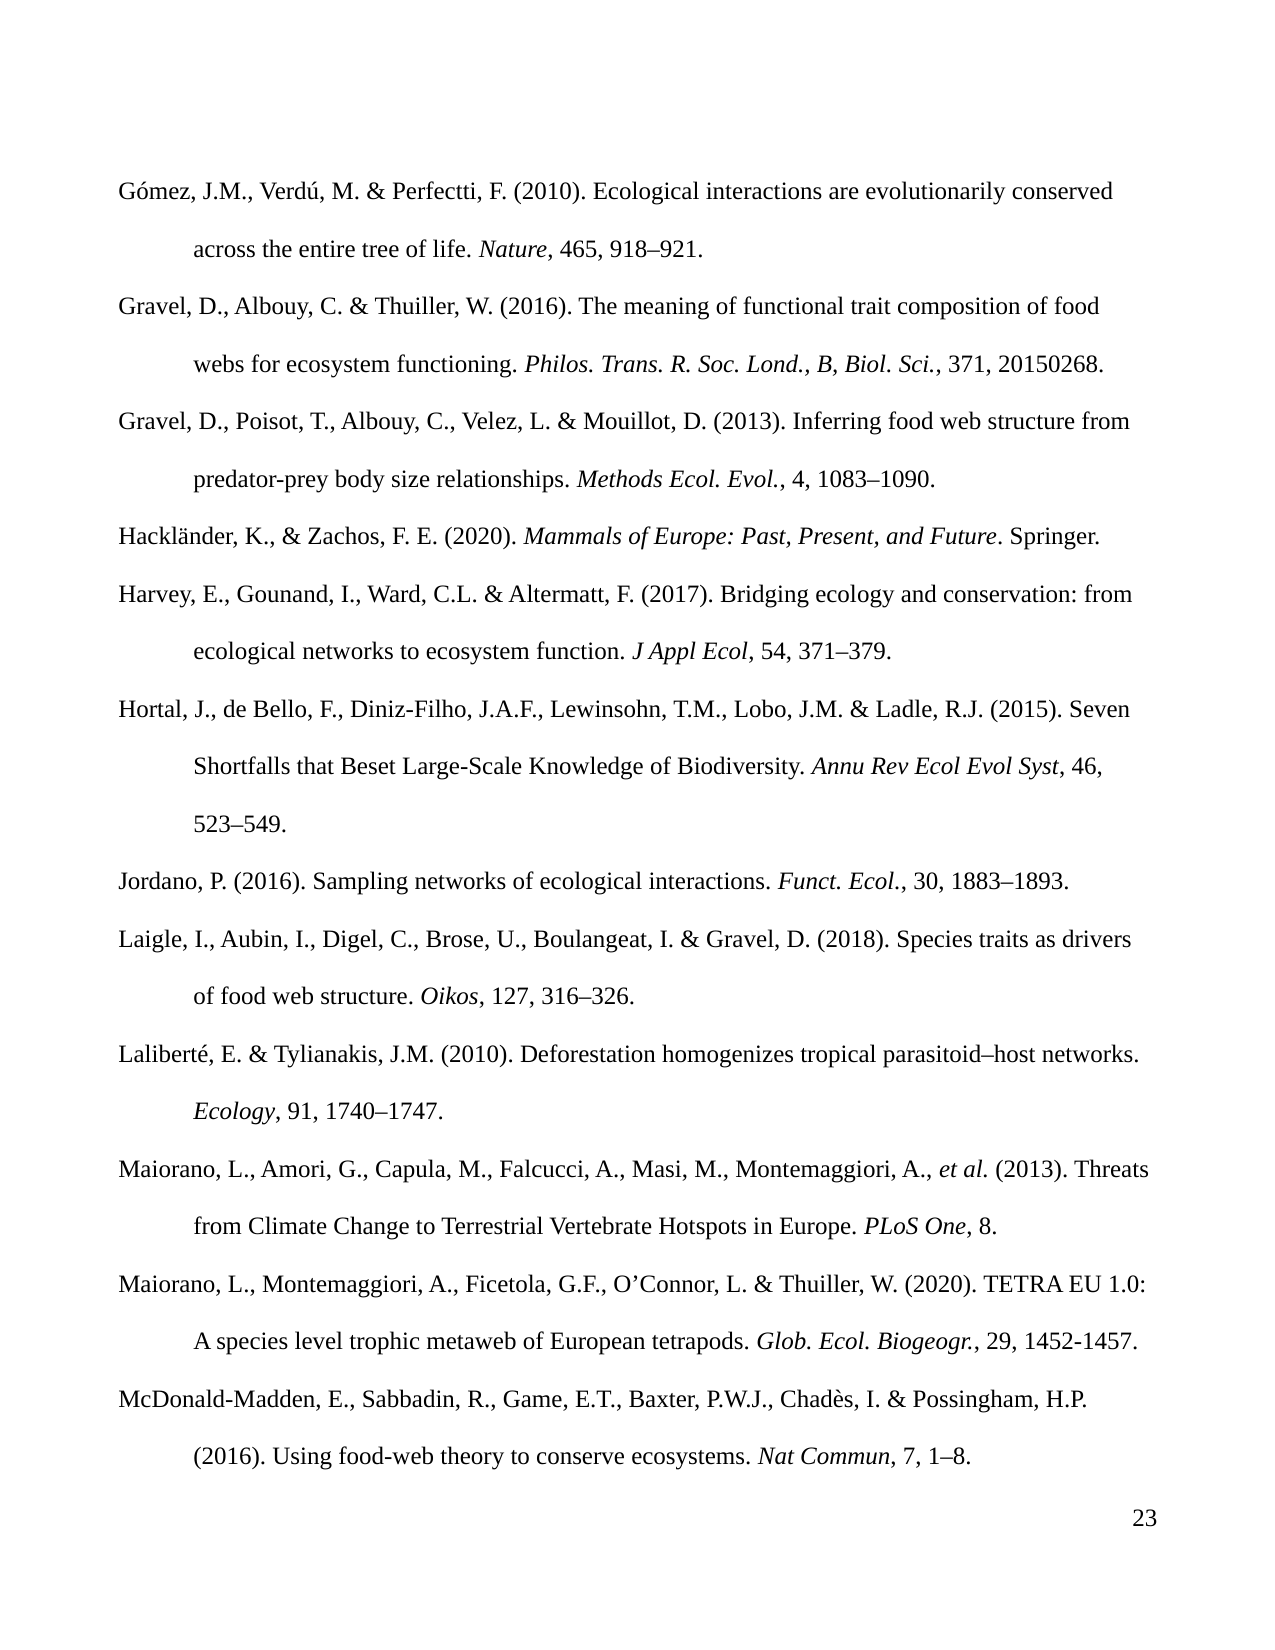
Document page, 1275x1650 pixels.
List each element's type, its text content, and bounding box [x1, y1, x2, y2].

text McDonald-Madden, E., Sabbadin, R., Game, E.T., Baxter, P.W.J., Chadès, I. & Possingham, H.P. (2016). Using food-web theory to conserve ecosystems. Nat Commun, 7, 1–8. [118, 1384, 1157, 1470]
text Harvey, E., Gounand, I., Ward, C.L. & Altermatt, F. (2017). Bridging ecology and conservation: from ecological networks to ecosystem function. J Appl Ecol, 54, 371–379. [118, 579, 1157, 665]
text Laigle, I., Aubin, I., Digel, C., Brose, U., Boulangeat, I. & Gravel, D. (2018). Species traits as drivers of food web structure. Oikos, 127, 316–326. [118, 924, 1157, 1010]
text Gómez, J.M., Verdú, M. & Perfectti, F. (2010). Ecological interactions are evolutionarily conserved across the entire tree of life. Nature, 465, 918–921. [118, 176, 1157, 263]
text Jordano, P. (2016). Sampling networks of ecological interactions. Funct. Ecol., 30, 1883–1893. [118, 866, 1157, 895]
text Hortal, J., de Bello, F., Diniz-Filho, J.A.F., Lewinsohn, T.M., Lobo, J.M. & Ladle, R.J. (2015). Seven Shortfalls that Beset Large-Scale Knowledge of Biodiversity. Annu Rev Ecol Evol Syst, 46, 523–549. [118, 694, 1157, 838]
text Hackländer, K., & Zachos, F. E. (2020). Mammals of Europe: Past, Present, and Future. Springer. [118, 521, 1157, 550]
text Gravel, D., Albouy, C. & Thuiller, W. (2016). The meaning of functional trait composition of food webs for ecosystem functioning. Philos. Trans. R. Soc. Lond., B, Biol. Sci., 371, 20150268. [118, 291, 1157, 378]
text Maiorano, L., Amori, G., Capula, M., Falcucci, A., Masi, M., Montemaggiori, A., et al. (2013). Threats from Climate Change to Terrestrial Vertebrate Hotspots in Europe. PLoS One, 8. [118, 1154, 1157, 1240]
text Gravel, D., Poisot, T., Albouy, C., Velez, L. & Mouillot, D. (2013). Inferring food web structure from predator-prey body size relationships. Methods Ecol. Evol., 4, 1083–1090. [118, 406, 1157, 493]
text Maiorano, L., Montemaggiori, A., Ficetola, G.F., O’Connor, L. & Thuiller, W. (2020). TETRA EU 1.0: A species level trophic metaweb of European tetrapods. Glob. Ecol. Biogeogr., 29, 1452-1457. [118, 1269, 1157, 1355]
text Laliberté, E. & Tylianakis, J.M. (2010). Deforestation homogenizes tropical parasitoid–host networks. Ecology, 91, 1740–1747. [118, 1039, 1157, 1125]
